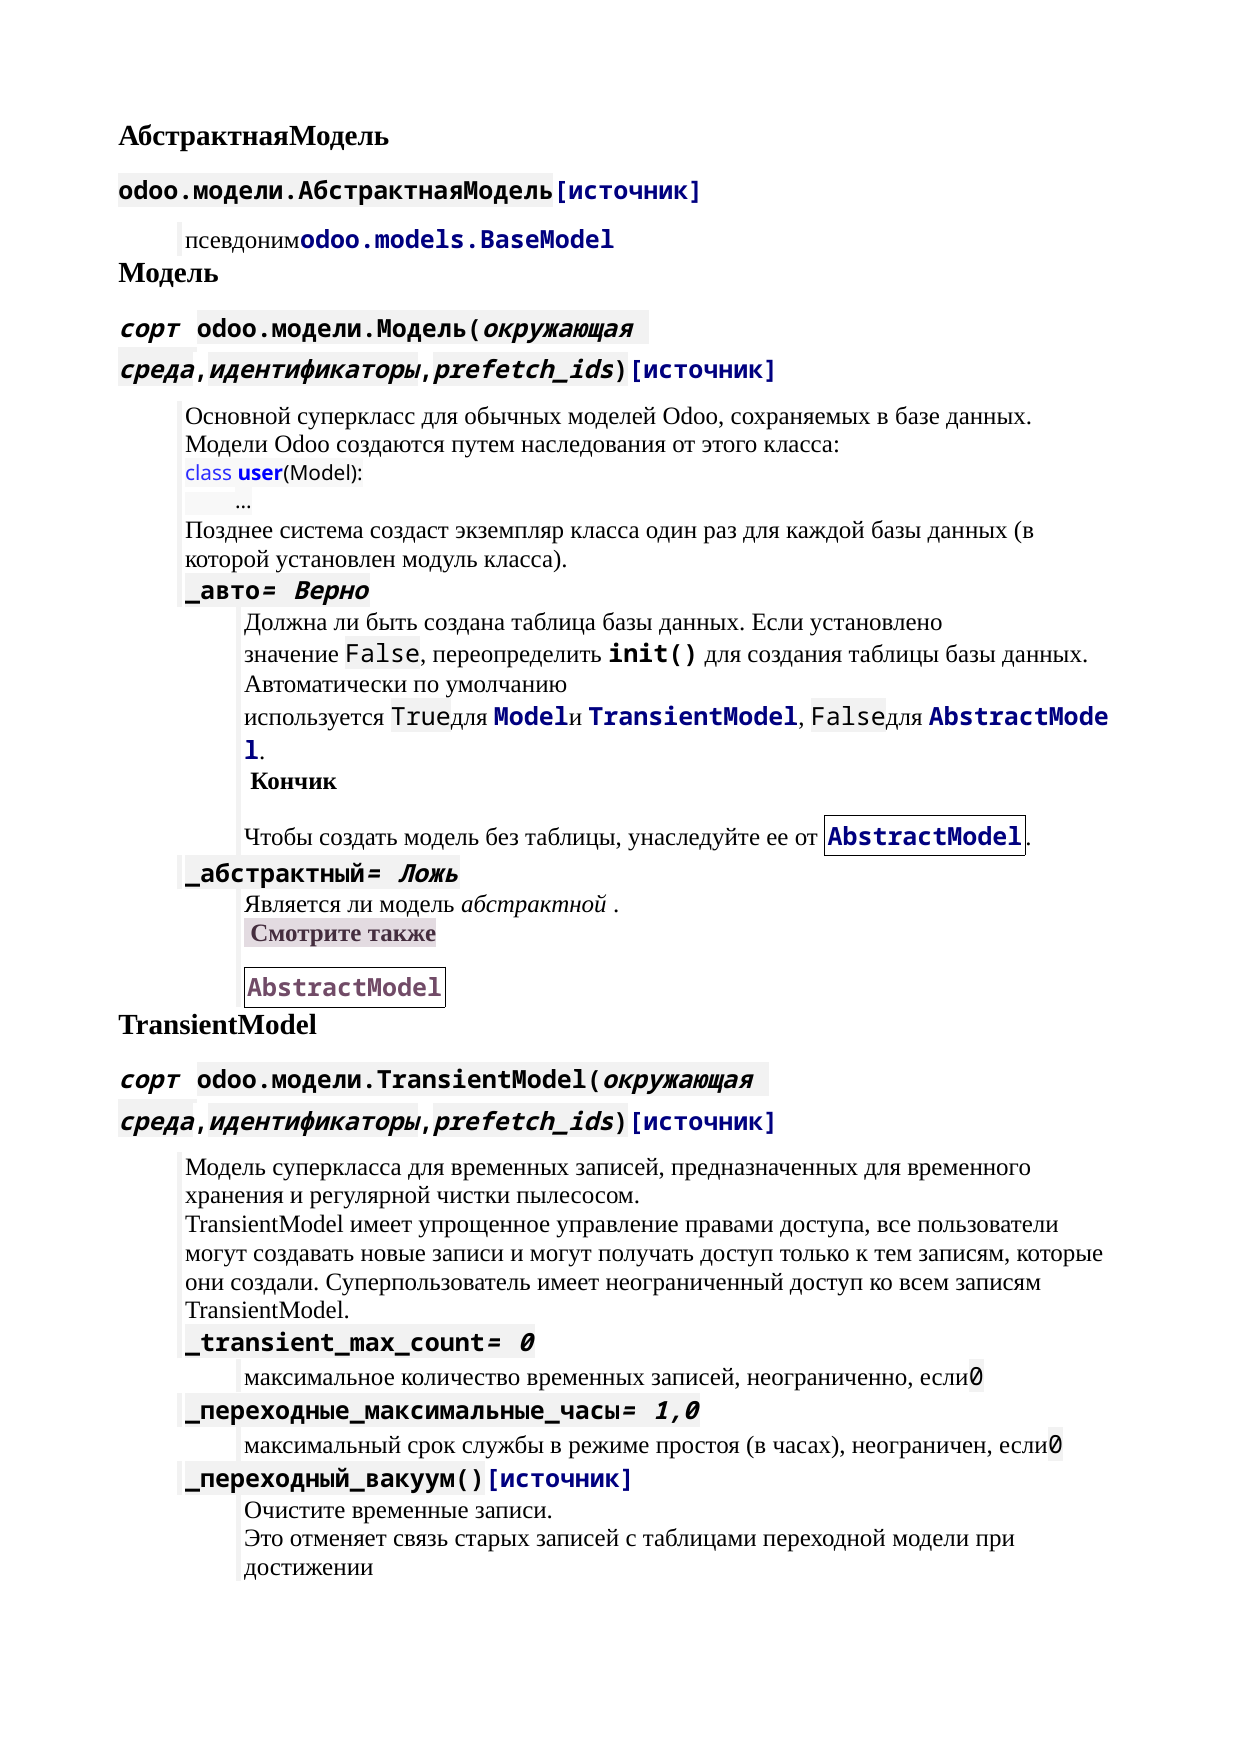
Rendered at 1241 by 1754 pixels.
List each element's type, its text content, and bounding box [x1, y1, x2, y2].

subtitle Модель [118, 256, 1122, 289]
list [446, 967, 1122, 1007]
subtitle odoo.модели.АбстрактнаяМодель[источник] [118, 173, 1122, 207]
subtitle _переходный_вакуум()[источник] [182, 1461, 1122, 1495]
list Основной суперкласс для обычных моделей Odoo, сохраняемых в базе данных. [182, 401, 1122, 429]
list Это отменяет связь старых записей с таблицами переходной модели при достижении [241, 1523, 1122, 1581]
text Кончик [241, 766, 1122, 795]
list . [1026, 815, 1122, 855]
list максимальное количество временных записей, неограниченно, если0 [236, 1358, 1122, 1392]
list Модели Odoo создаются путем наследования от этого класса: [182, 429, 1122, 458]
subtitle TransientModel [118, 1007, 1122, 1040]
text Смотрите также [241, 918, 1122, 947]
subtitle сорт odoo.модели.TransientModel(окружающая среда,идентификаторы,prefetch_ids)[источник] [118, 1062, 1122, 1137]
list Очистите временные записи. [241, 1495, 1122, 1523]
list TransientModel имеет упрощенное управление правами доступа, все пользователи могут создавать новые записи и могут получать доступ только к тем записям, которые они создали. Суперпользователь имеет неограниченный доступ ко всем записям TransientModel. [182, 1209, 1122, 1324]
subtitle _авто= Верно [182, 573, 1122, 607]
subtitle _абстрактный= Ложь [182, 855, 1122, 889]
list максимальный срок службы в режиме простоя (в часах), неограничен, если0 [241, 1427, 1122, 1461]
list Автоматически по умолчанию используется Trueдля Modelи TransientModel, Falseдля AbstractModel. [241, 669, 1122, 766]
list Модель суперкласса для временных записей, предназначенных для временного хранения и регулярной чистки пылесосом. [182, 1152, 1122, 1209]
subtitle АбстрактнаяМодель [118, 118, 1122, 152]
list Позднее система создаст экземпляр класса один раз для каждой базы данных (в которой установлен модуль класса). [182, 515, 1122, 573]
list псевдонимodoo.models.BaseModel [182, 222, 1122, 256]
list Чтобы создать модель без таблицы, унаследуйте ее от [241, 815, 824, 855]
text class user(Model): [182, 458, 1122, 487]
list Должна ли быть создана таблица базы данных. Если установлено значение False, переопределить init() для создания таблицы базы данных. [241, 607, 1122, 669]
list AbstractModel [245, 968, 445, 1007]
text ... [182, 487, 1122, 515]
list Является ли модель абстрактной . [241, 889, 1122, 918]
list AbstractModel [825, 816, 1025, 855]
subtitle _переходные_максимальные_часы= 1,0 [177, 1392, 1122, 1427]
subtitle сорт odoo.модели.Модель(окружающая среда,идентификаторы,prefetch_ids)[источник] [118, 310, 1122, 386]
subtitle _transient_max_count= 0 [182, 1324, 1122, 1358]
